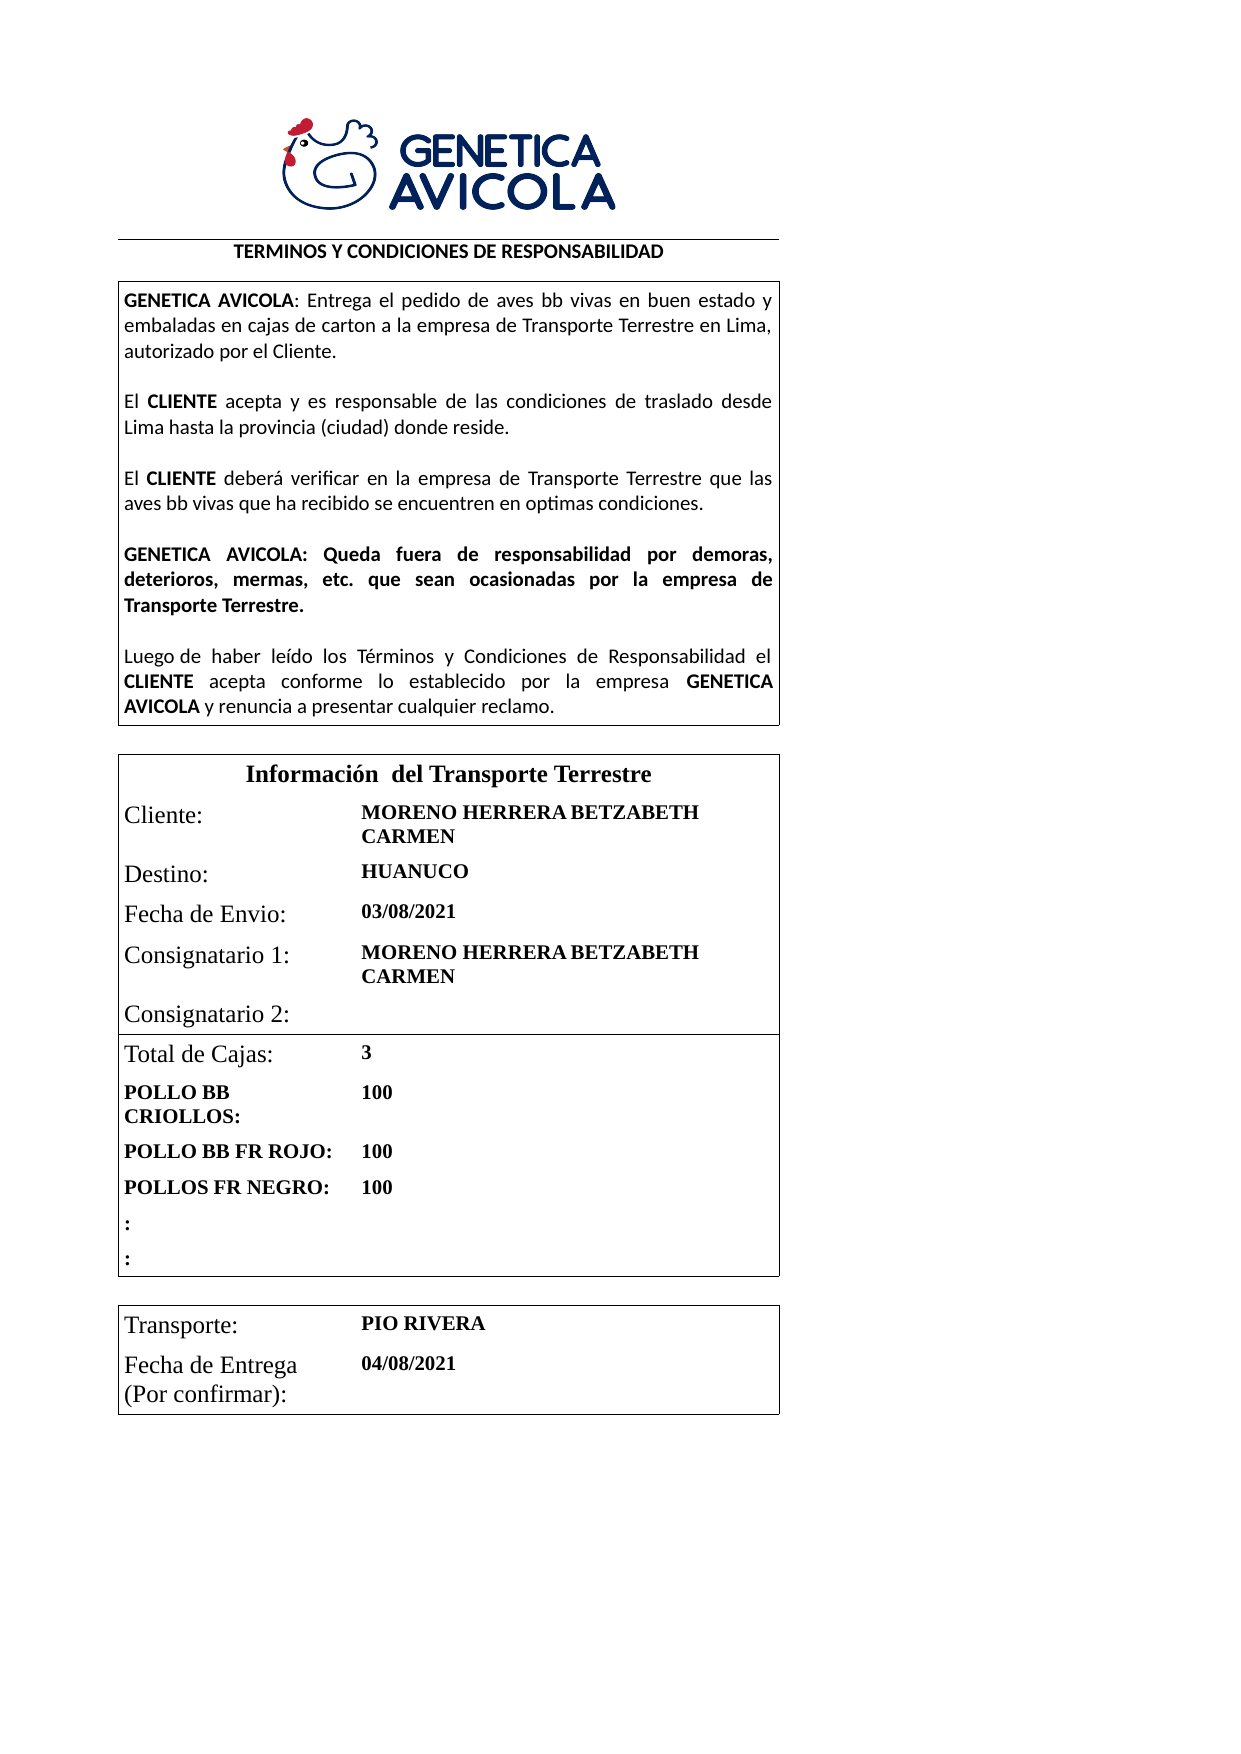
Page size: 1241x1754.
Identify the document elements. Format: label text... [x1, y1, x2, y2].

table_cell MORENO HERRERA BETZABETH CARMEN [356, 794, 779, 853]
table_header TERMINOS Y CONDICIONES DE RESPONSABILIDAD [118, 240, 779, 281]
table_cell Total de Cajas: [119, 1035, 356, 1074]
table_header Información del Transporte Terrestre [119, 755, 779, 794]
table_cell GENETICA AVICOLA: Entrega el pedido de aves bb vivas en buen estado y embaladas en cajas de carton a la empresa de Transporte Terrestre en Lima, autorizado por el Cliente. El CLIENTE acepta y es responsable de las condiciones de traslado desde Lima hasta la provincia (ciudad) donde reside. El CLIENTE deberá verificar en la empresa de Transporte Terrestre que las aves bb vivas que ha recibido se encuentren en optimas condiciones. GENETICA AVICOLA: Queda fuera de responsabilidad por demoras, deterioros, mermas, etc. que sean ocasionadas por la empresa de Transporte Terrestre. Luego de haber leído los Términos y Condiciones de Responsabilidad el CLIENTE acepta conforme lo establecido por la empresa GENETICA AVICOLA y renuncia a presentar cualquier reclamo. [119, 282, 779, 725]
table_cell [356, 994, 779, 1034]
table_cell 100 [356, 1074, 779, 1134]
table_cell [356, 1277, 779, 1304]
table_cell POLLOS FR NEGRO: [119, 1169, 356, 1205]
table_cell 100 [356, 1134, 779, 1169]
table_cell POLLO BB FR ROJO: [119, 1134, 356, 1169]
table_cell POLLO BB CRIOLLOS: [119, 1074, 356, 1134]
table_cell PIO RIVERA [356, 1306, 779, 1345]
table_cell Consignatario 1: [119, 934, 356, 993]
table_cell : [119, 1205, 356, 1240]
table_cell 100 [356, 1169, 779, 1205]
table_cell MORENO HERRERA BETZABETH CARMEN [356, 934, 779, 993]
table_cell [356, 1240, 779, 1276]
table_cell [356, 1205, 779, 1240]
table_cell Fecha de Entrega (Por confirmar): [119, 1345, 356, 1414]
table_cell Transporte: [119, 1306, 356, 1345]
table_cell 3 [356, 1035, 779, 1074]
table_cell Cliente: [119, 794, 356, 853]
table_cell 04/08/2021 [356, 1345, 779, 1414]
table_cell HUANUCO [356, 854, 779, 894]
table_cell Destino: [119, 854, 356, 894]
table_cell : [119, 1240, 356, 1276]
table_cell Fecha de Envio: [119, 894, 356, 934]
table_cell Consignatario 2: [119, 994, 356, 1034]
table_cell [118, 1277, 356, 1304]
table_cell 03/08/2021 [356, 894, 779, 934]
picture [282, 118, 616, 210]
